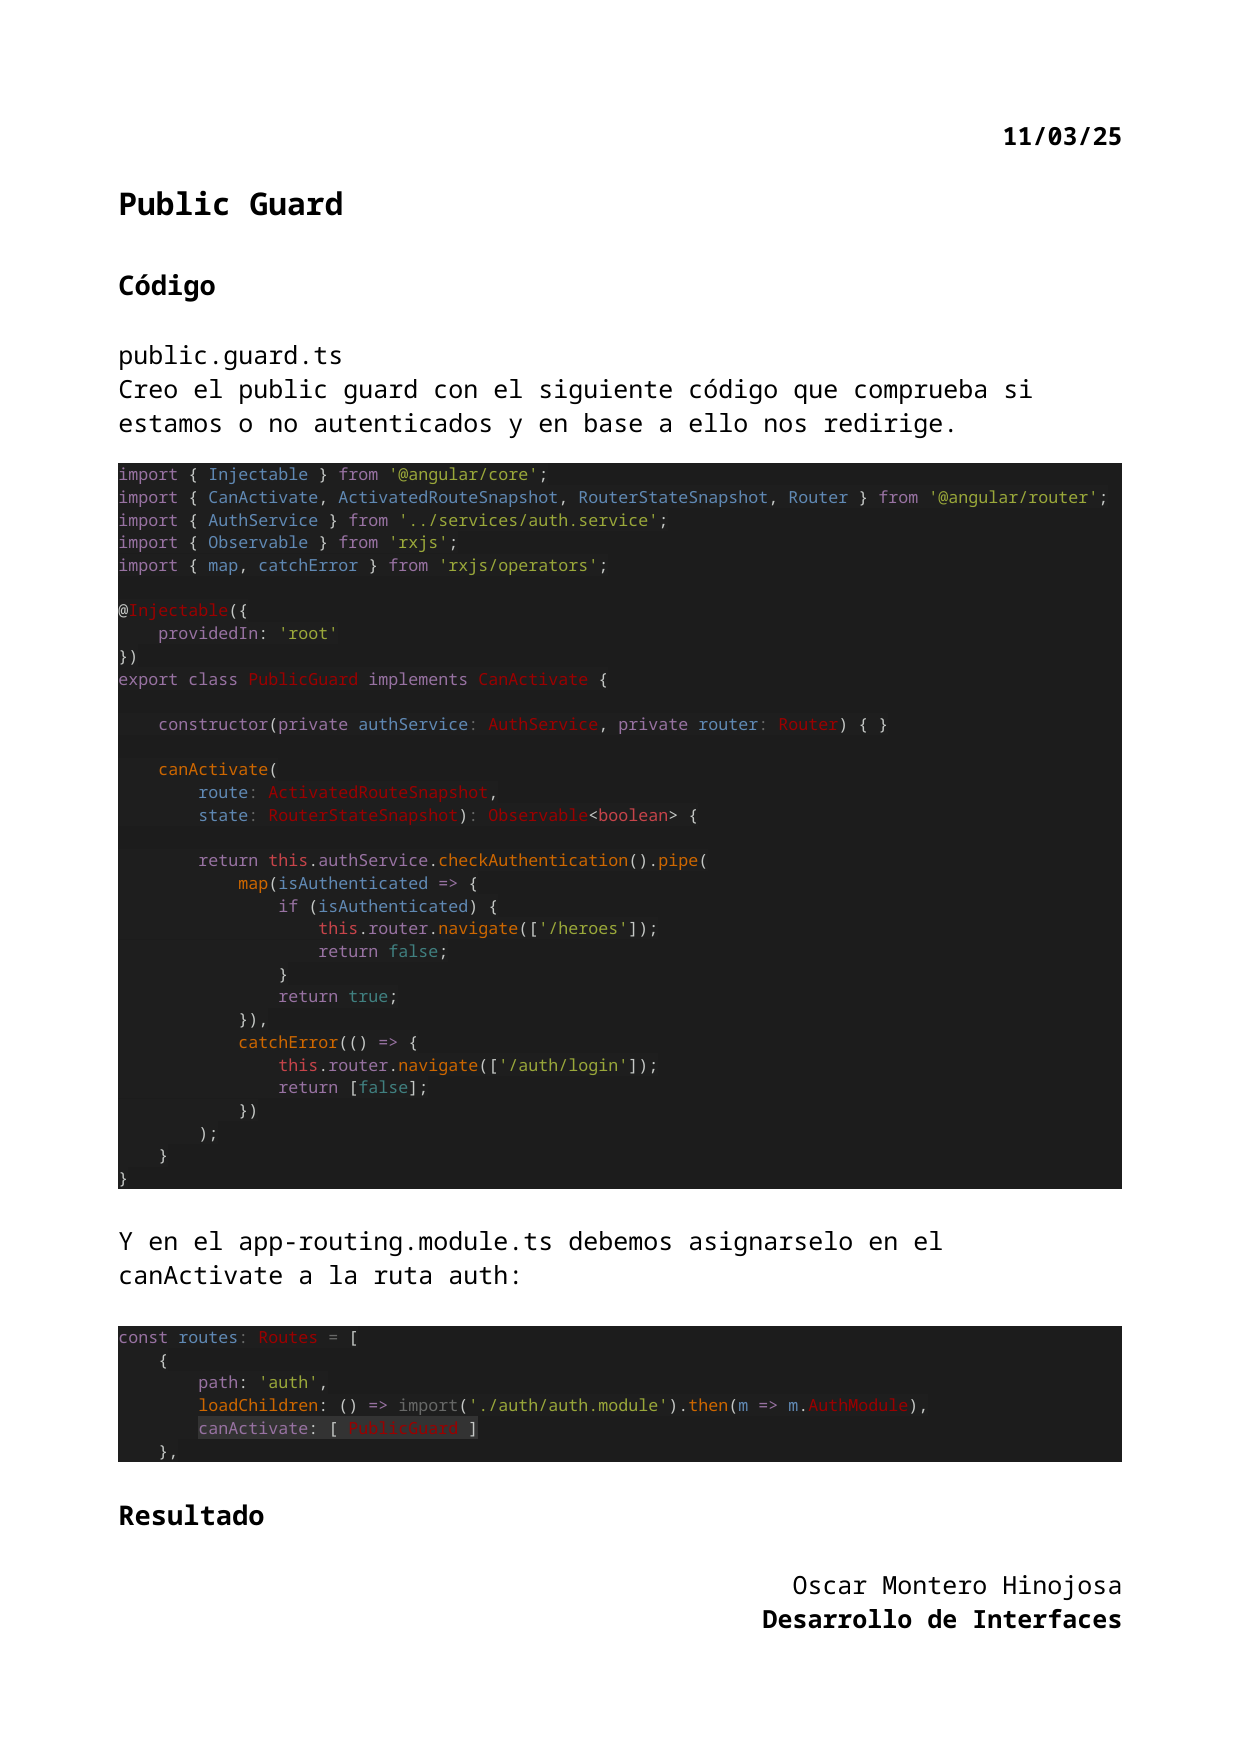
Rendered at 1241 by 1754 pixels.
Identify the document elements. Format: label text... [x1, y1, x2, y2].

text providedIn: 'root' [118, 622, 1122, 644]
text Y en el app-routing.module.ts debemos asignarselo en el canActivate a la ruta auth: [118, 1223, 1122, 1292]
text constructor(private authService: AuthService, private router: Router) { } [118, 712, 1122, 735]
text return false; [118, 939, 1122, 962]
text { [118, 1348, 1122, 1371]
text this.router.navigate(['/heroes']); [118, 917, 1122, 939]
text import { map, catchError } from 'rxjs/operators'; [118, 553, 1122, 576]
text }), [118, 1008, 1122, 1030]
text return true; [118, 985, 1122, 1008]
text Creo el public guard con el siguiente código que comprueba si estamos o no autenticados y en base a ello nos redirige. [118, 372, 1122, 440]
text catchError(() => { [118, 1030, 1122, 1053]
text }) [118, 1098, 1122, 1121]
text Public Guard [118, 182, 1122, 224]
text @Injectable({ [118, 599, 1122, 622]
text }) [118, 644, 1122, 667]
text } [118, 1144, 1122, 1167]
text return [false]; [118, 1076, 1122, 1098]
text state: RouterStateSnapshot): Observable<boolean> { [118, 803, 1122, 826]
text this.router.navigate(['/auth/login']); [118, 1053, 1122, 1076]
text import { Injectable } from '@angular/core'; [118, 463, 1122, 485]
text Código [118, 267, 1122, 304]
text path: 'auth', [118, 1371, 1122, 1394]
text map(isAuthenticated => { [118, 871, 1122, 894]
text loadChildren: () => import('./auth/auth.module').then(m => m.AuthModule), [118, 1394, 1122, 1416]
text ); [118, 1121, 1122, 1144]
text }, [118, 1439, 1122, 1462]
text public.guard.ts [118, 338, 1122, 372]
text if (isAuthenticated) { [118, 894, 1122, 917]
text canActivate( [118, 758, 1122, 781]
text export class PublicGuard implements CanActivate { [118, 667, 1122, 690]
text const routes: Routes = [ [118, 1326, 1122, 1348]
text import { AuthService } from '../services/auth.service'; [118, 508, 1122, 531]
text canActivate: [ PublicGuard ] [118, 1416, 1122, 1439]
text } [118, 1167, 1122, 1189]
text route: ActivatedRouteSnapshot, [118, 781, 1122, 803]
text return this.authService.checkAuthentication().pipe( [118, 849, 1122, 871]
text import { CanActivate, ActivatedRouteSnapshot, RouterStateSnapshot, Router } from '@angular/router'; [118, 485, 1122, 508]
text } [118, 962, 1122, 985]
text import { Observable } from 'rxjs'; [118, 531, 1122, 553]
text Resultado [118, 1496, 1122, 1533]
